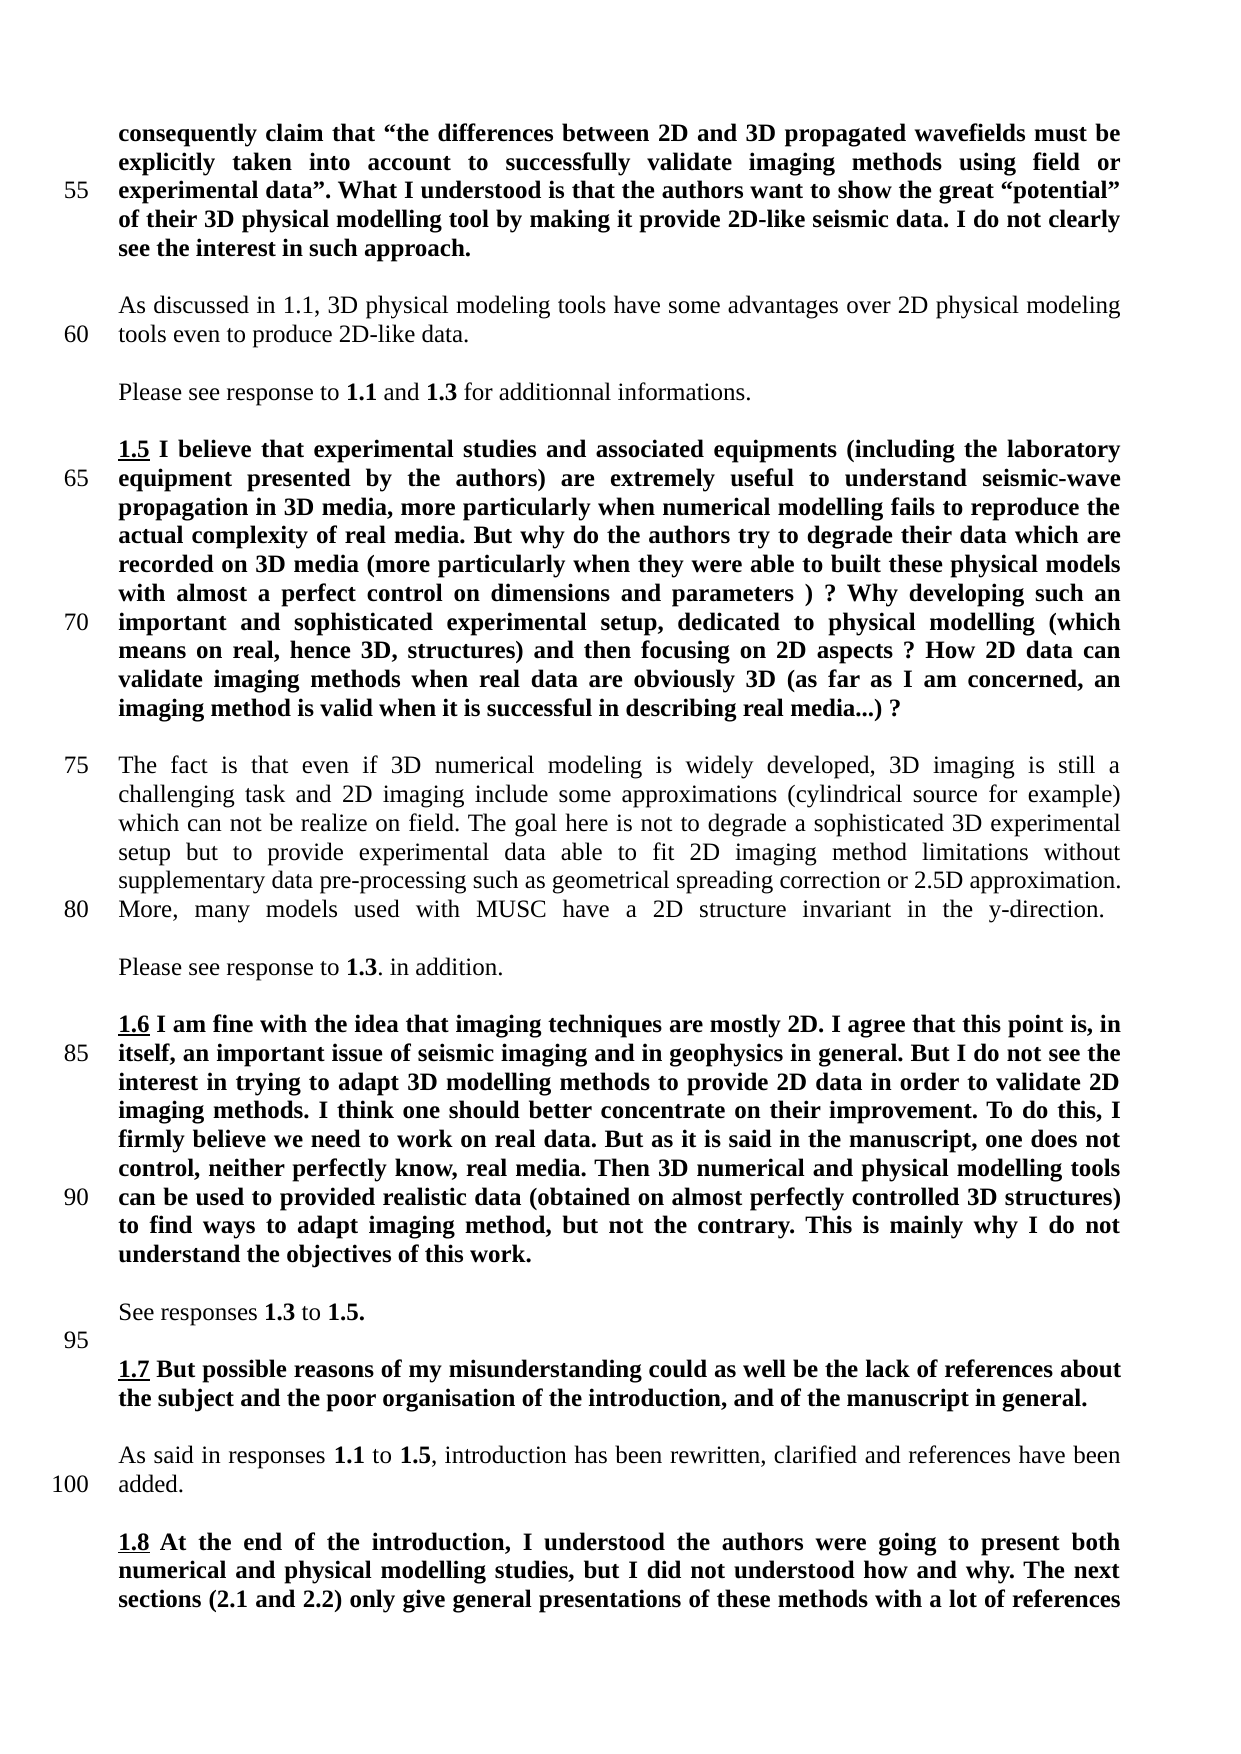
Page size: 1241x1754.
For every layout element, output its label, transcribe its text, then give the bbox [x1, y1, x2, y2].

text Please see response to 1.1 and 1.3 for additionnal informations. [118, 377, 1122, 406]
text See responses 1.3 to 1.5. [118, 1297, 1122, 1326]
text consequently claim that “the differences between 2D and 3D propagated wavefields must be explicitly taken into account to successfully validate imaging methods using field or experimental data”. What I understood is that the authors want to show the great “potential” of their 3D physical modelling tool by making it provide 2D-like seismic data. I do not clearly see the interest in such approach. [118, 118, 1122, 262]
text More, many models used with MUSC have a 2D structure invariant in the y-direction. [118, 894, 1122, 952]
text 1.8 At the end of the introduction, I understood the authors were going to present both numerical and physical modelling studies, but I did not understood how and why. The next sections (2.1 and 2.2) only give general presentations of these methods with a lot of references [118, 1527, 1122, 1613]
text The fact is that even if 3D numerical modeling is widely developed, 3D imaging is still a challenging task and 2D imaging include some approximations (cylindrical source for example) which can not be realize on field. The goal here is not to degrade a sophisticated 3D experimental setup but to provide experimental data able to fit 2D imaging method limitations without supplementary data pre-processing such as geometrical spreading correction or 2.5D approximation. [118, 751, 1122, 894]
text Please see response to 1.3. in addition. [118, 952, 1122, 981]
text 1.7 But possible reasons of my misunderstanding could as well be the lack of references about the subject and the poor organisation of the introduction, and of the manuscript in general. [118, 1354, 1122, 1412]
text As said in responses 1.1 to 1.5, introduction has been rewritten, clarified and references have been added. [118, 1441, 1122, 1498]
text 1.5 I believe that experimental studies and associated equipments (including the laboratory equipment presented by the authors) are extremely useful to understand seismic-wave propagation in 3D media, more particularly when numerical modelling fails to reproduce the actual complexity of real media. But why do the authors try to degrade their data which are recorded on 3D media (more particularly when they were able to built these physical models with almost a perfect control on dimensions and parameters ) ? Why developing such an important and sophisticated experimental setup, dedicated to physical modelling (which means on real, hence 3D, structures) and then focusing on 2D aspects ? How 2D data can validate imaging methods when real data are obviously 3D (as far as I am concerned, an imaging method is valid when it is successful in describing real media...) ? [118, 434, 1122, 722]
text As discussed in 1.1, 3D physical modeling tools have some advantages over 2D physical modeling tools even to produce 2D-like data. [118, 291, 1122, 348]
text 1.6 I am fine with the idea that imaging techniques are mostly 2D. I agree that this point is, in itself, an important issue of seismic imaging and in geophysics in general. But I do not see the interest in trying to adapt 3D modelling methods to provide 2D data in order to validate 2D imaging methods. I think one should better concentrate on their improvement. To do this, I firmly believe we need to work on real data. But as it is said in the manuscript, one does not control, neither perfectly know, real media. Then 3D numerical and physical modelling tools can be used to provided realistic data (obtained on almost perfectly controlled 3D structures) to find ways to adapt imaging method, but not the contrary. This is mainly why I do not understand the objectives of this work. [118, 1009, 1122, 1268]
